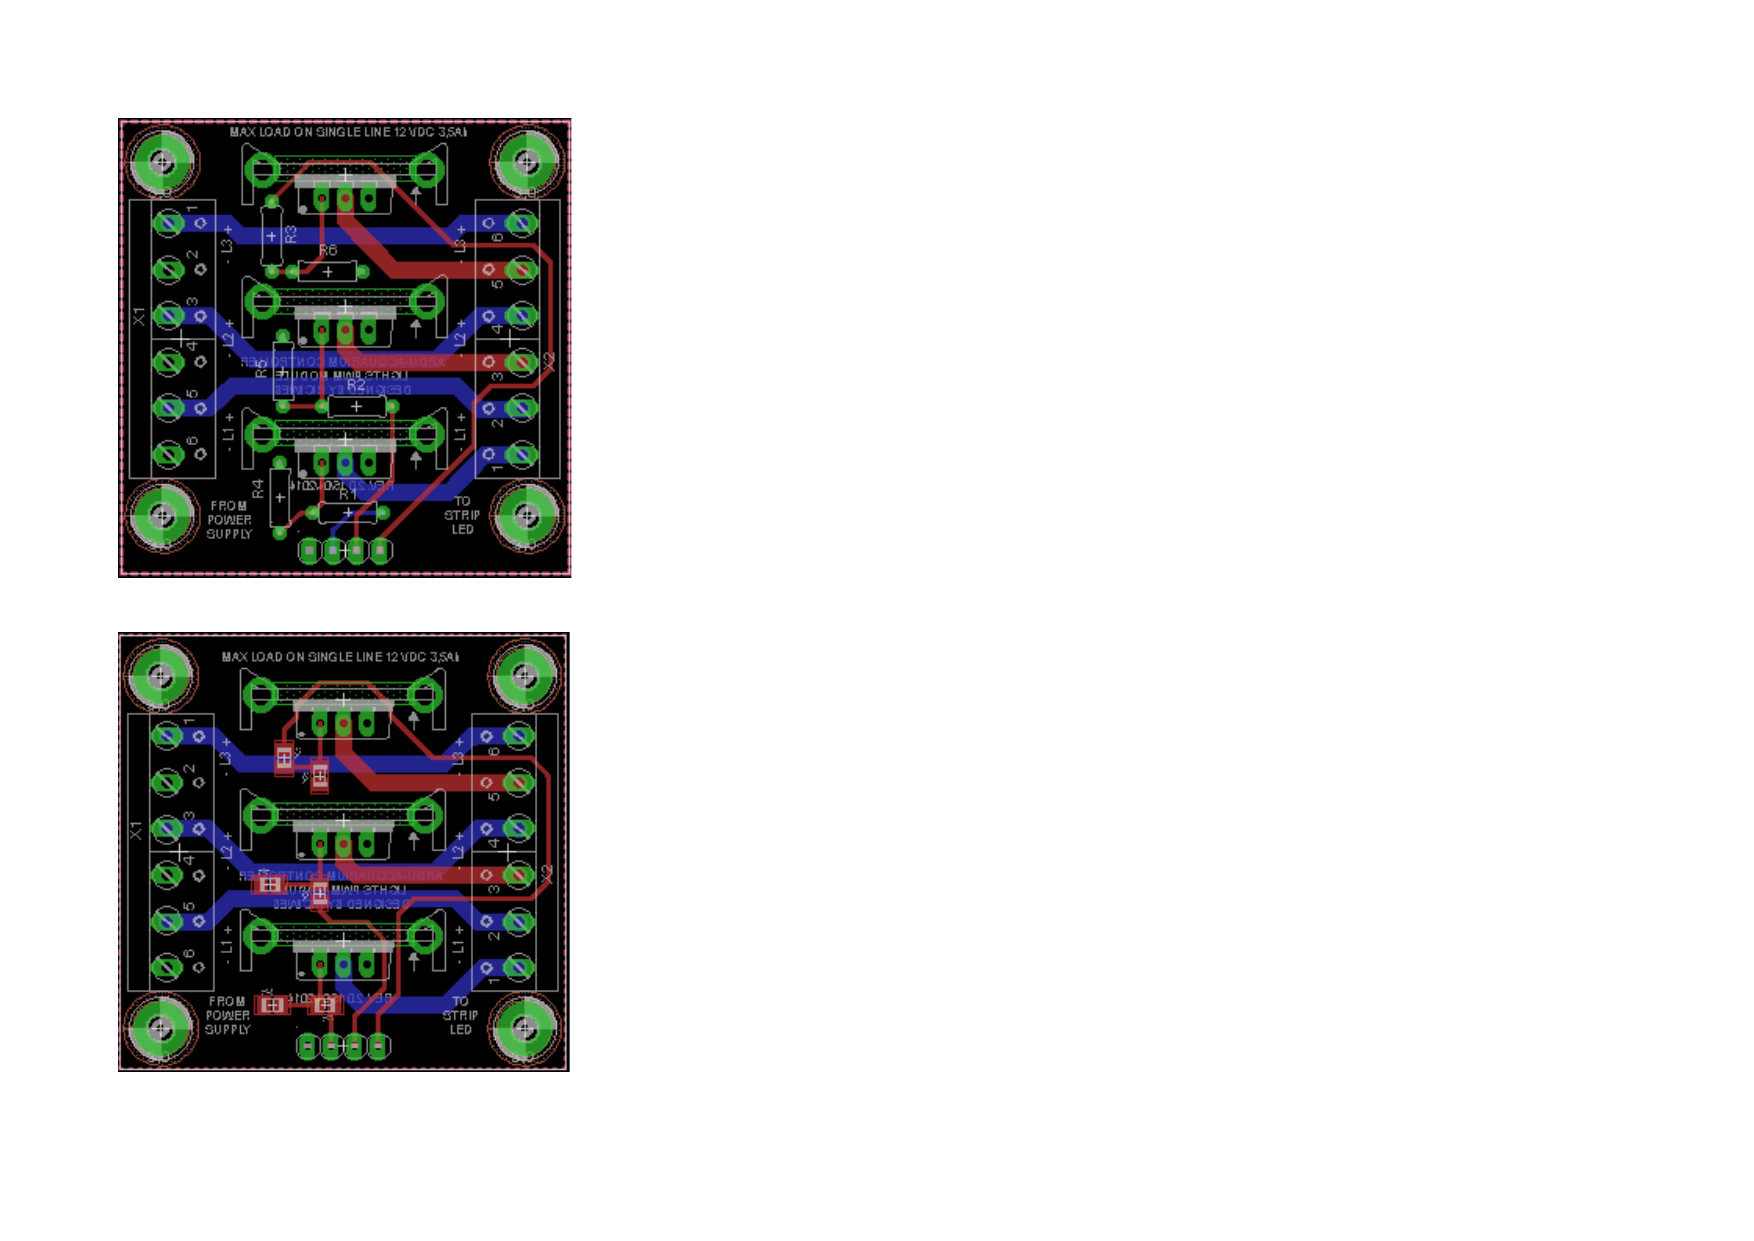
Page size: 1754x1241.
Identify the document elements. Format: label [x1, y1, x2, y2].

picture [118, 118, 572, 578]
picture [118, 632, 570, 1072]
